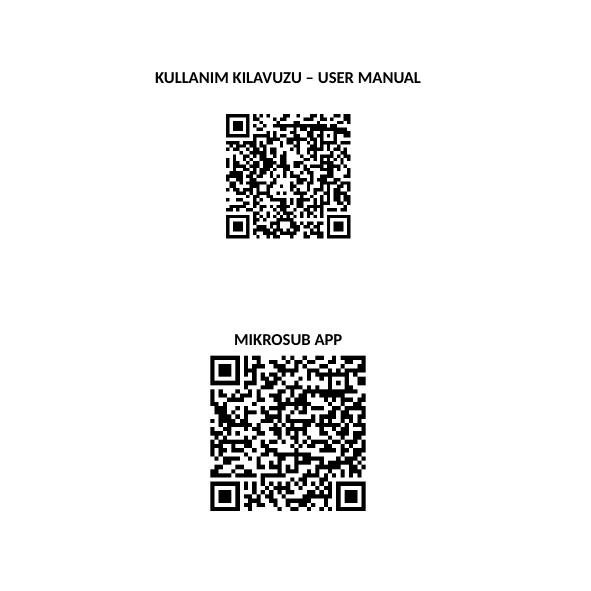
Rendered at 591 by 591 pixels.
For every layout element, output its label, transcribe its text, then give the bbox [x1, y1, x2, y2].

text KULLANIM KILAVUZU – USER MANUAL [29, 44, 546, 259]
text MIKROSUB APP [29, 329, 546, 515]
